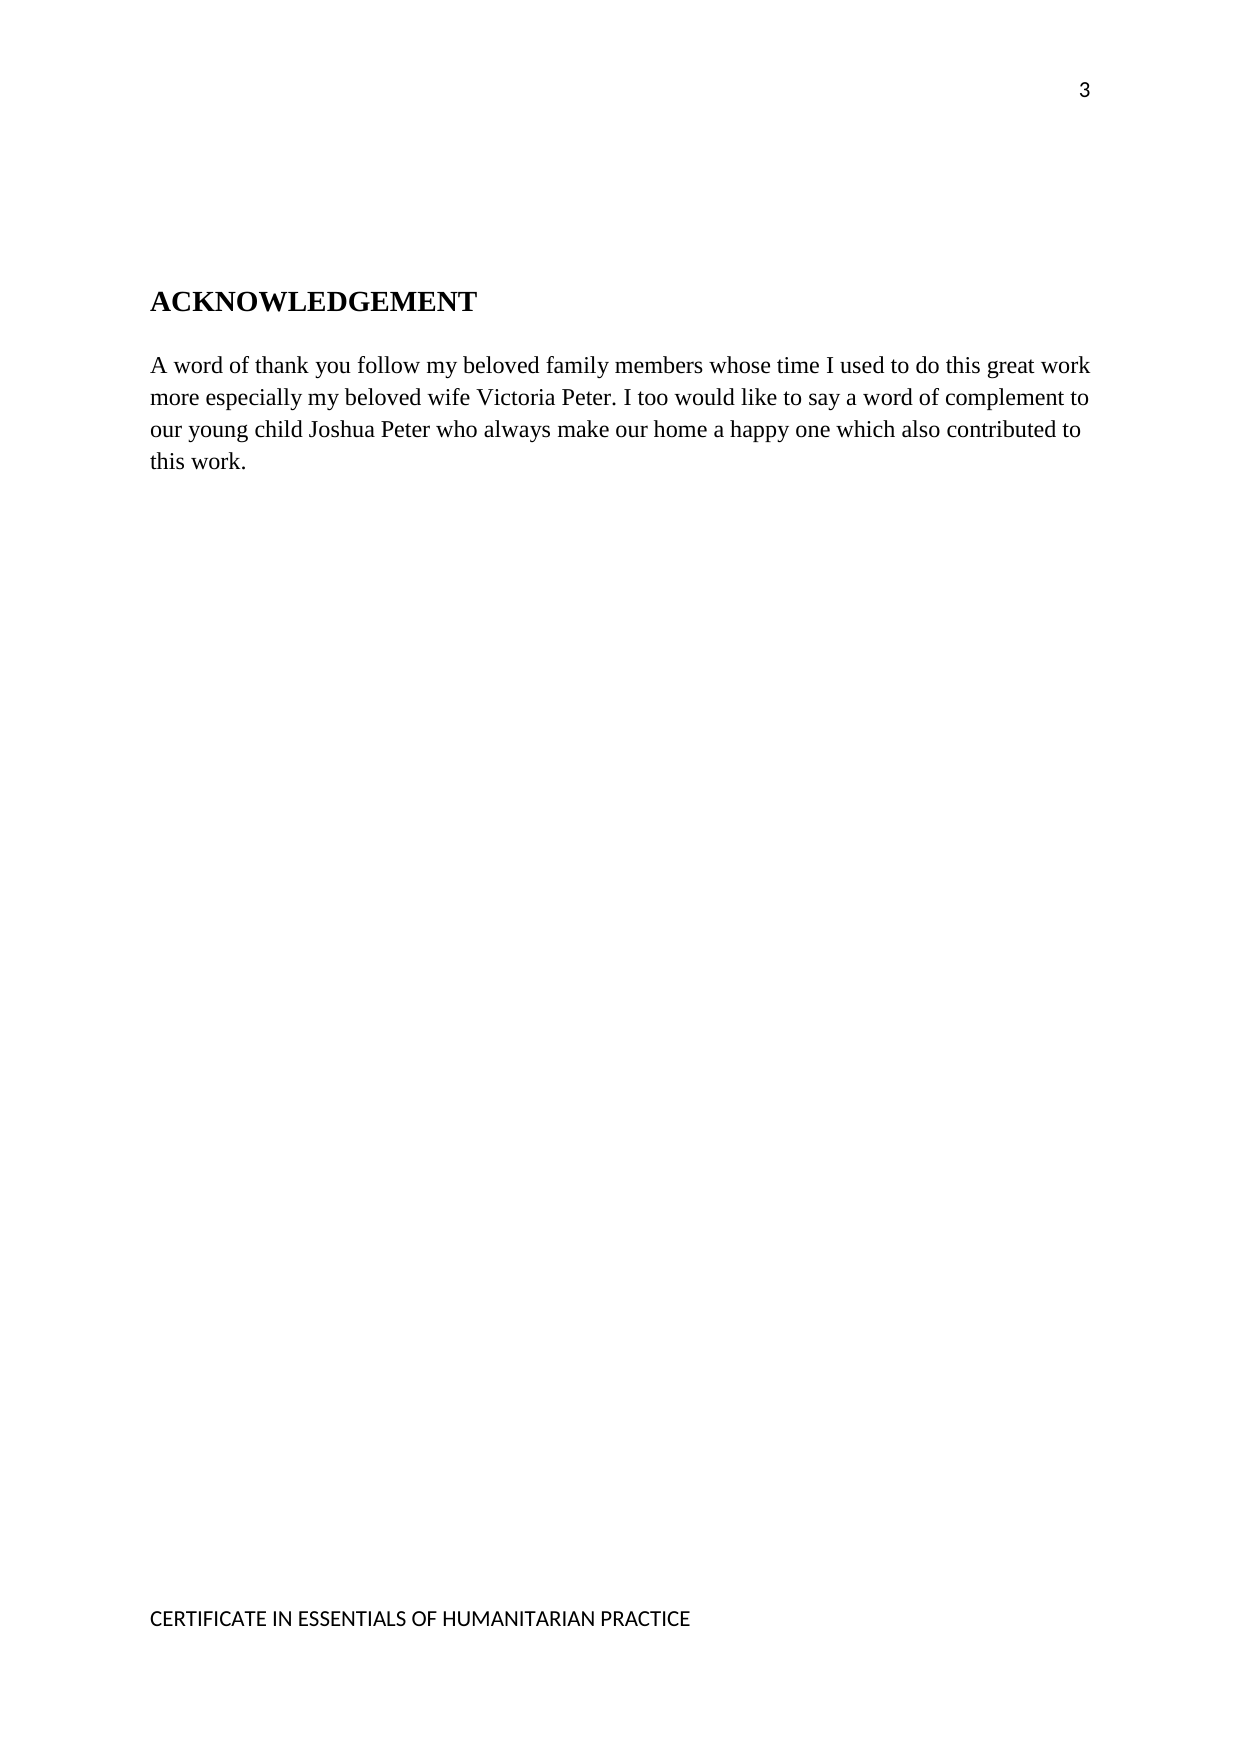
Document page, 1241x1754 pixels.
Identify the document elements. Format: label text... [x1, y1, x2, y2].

text ACKNOWLEDGEMENT [150, 284, 1090, 317]
